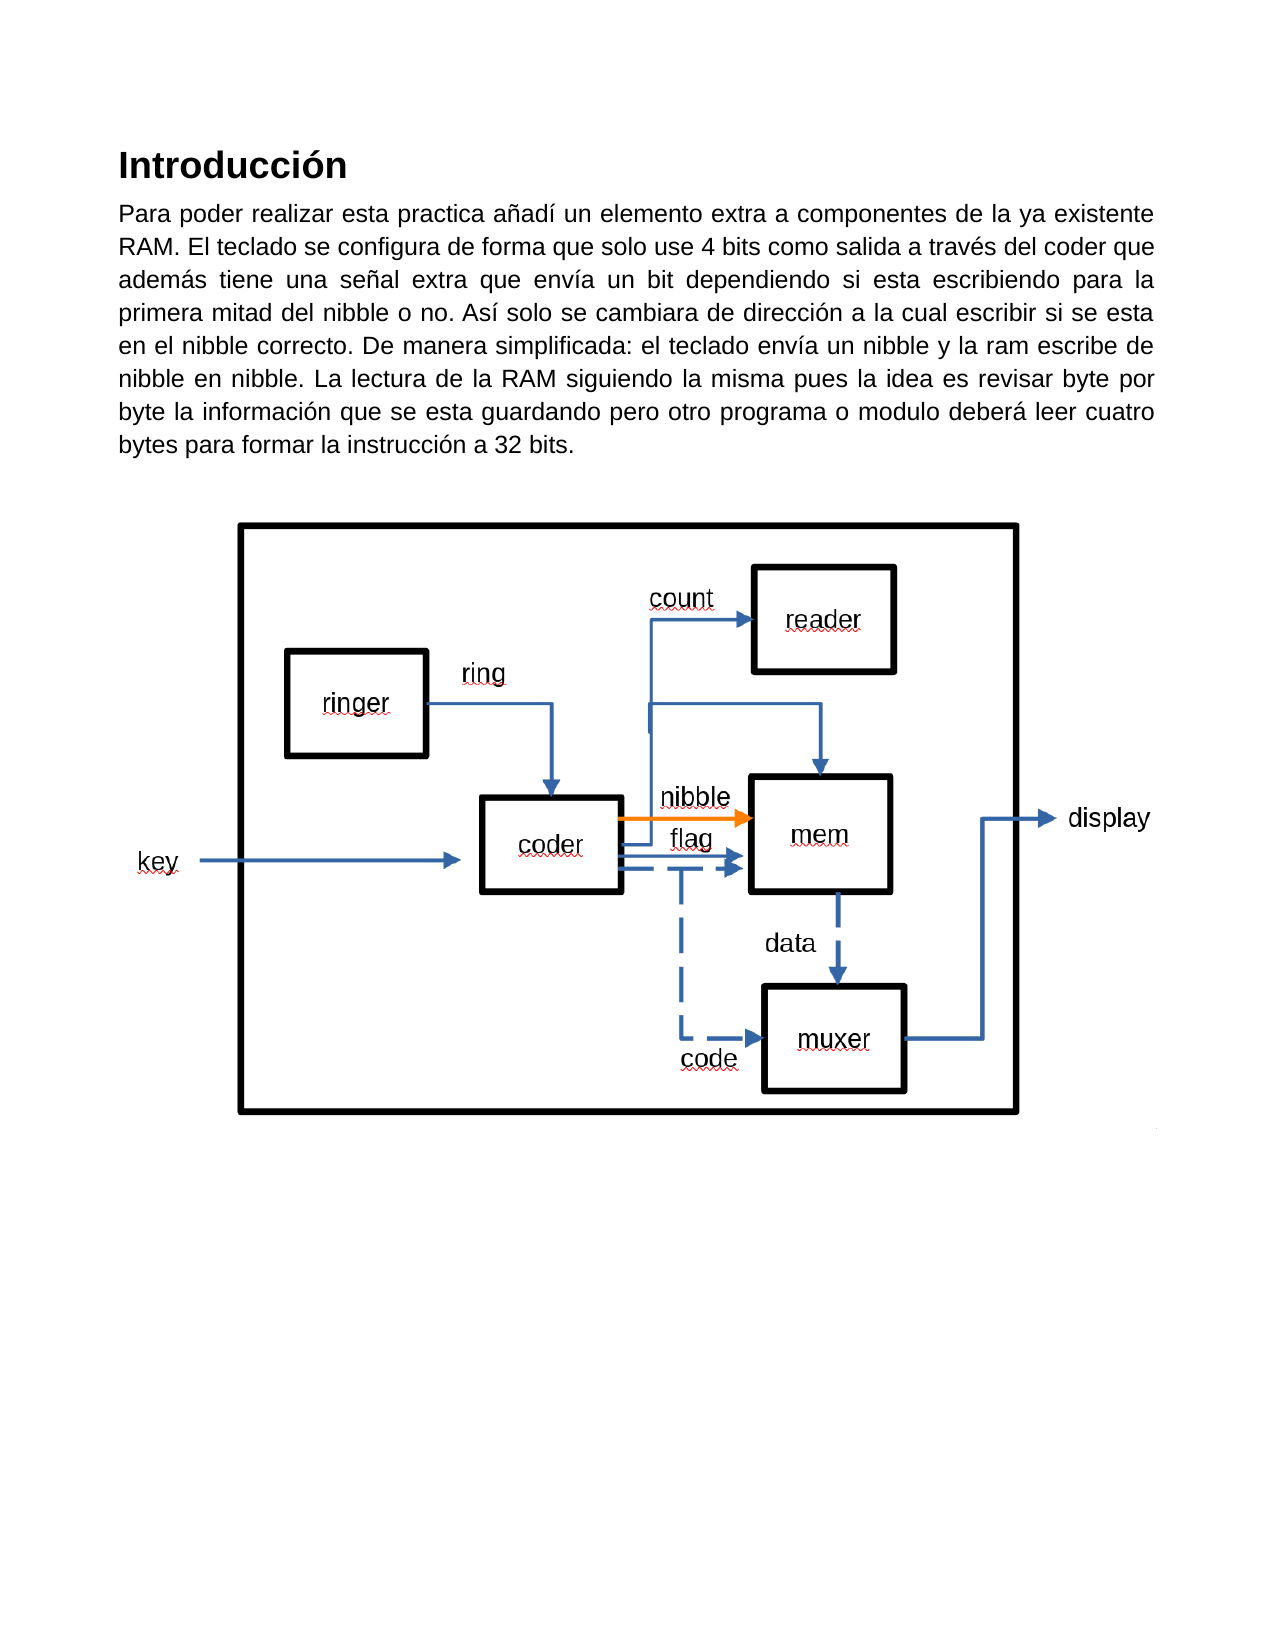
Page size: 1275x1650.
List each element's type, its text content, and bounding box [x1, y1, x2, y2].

subtitle Introducción [118, 143, 1157, 187]
picture [118, 512, 1157, 1129]
text Para poder realizar esta practica añadí un elemento extra a componentes de la ya existente RAM. El teclado se configura de forma que solo use 4 bits como salida a través del coder que además tiene una señal extra que envía un bit dependiendo si esta escribiendo para la primera mitad del nibble o no. Así solo se cambiara de dirección a la cual escribir si se esta en el nibble correcto. De manera simplificada: el teclado envía un nibble y la ram escribe de nibble en nibble. La lectura de la RAM siguiendo la misma pues la idea es revisar byte por byte la información que se esta guardando pero otro programa o modulo deberá leer cuatro bytes para formar la instrucción a 32 bits. [118, 199, 1157, 459]
